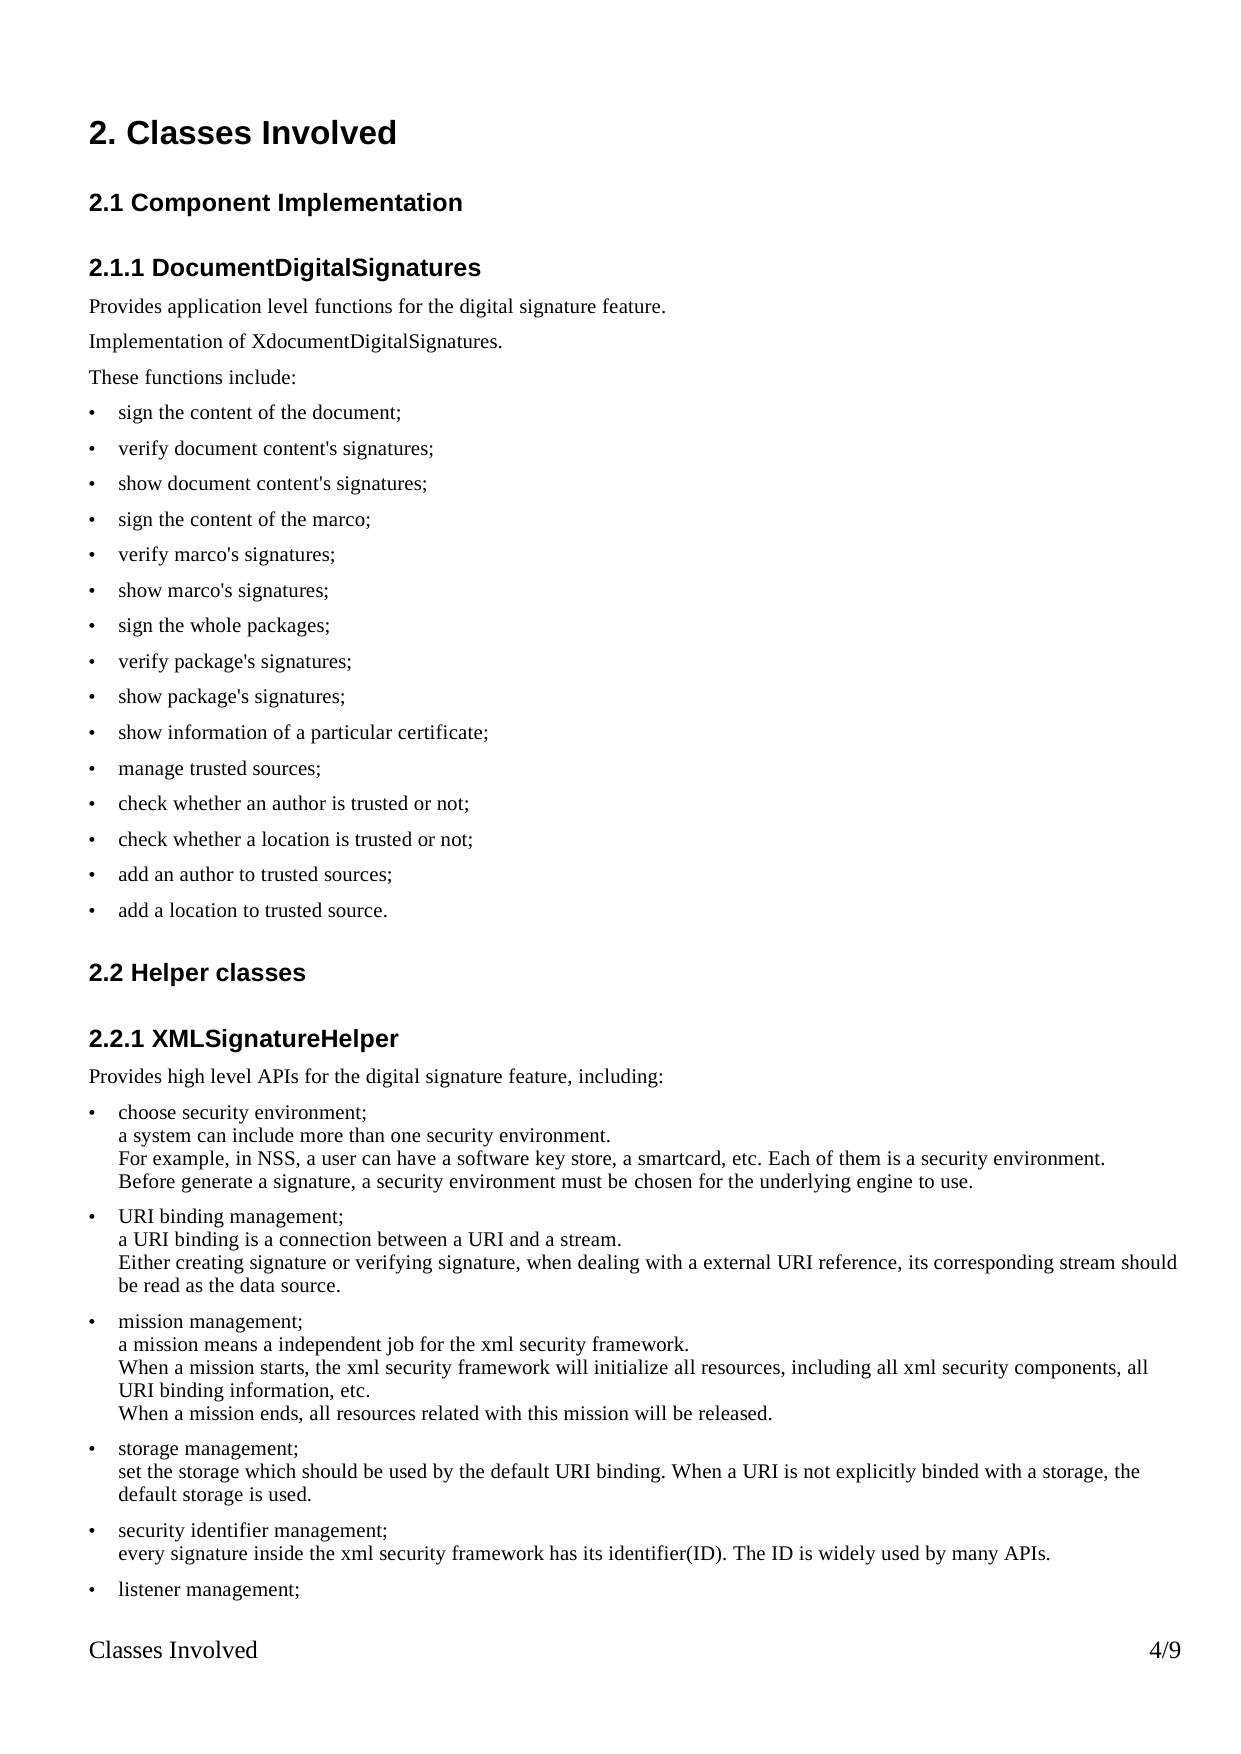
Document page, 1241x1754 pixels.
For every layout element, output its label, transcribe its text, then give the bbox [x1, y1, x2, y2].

list sign the whole packages; [88, 614, 1181, 637]
text Implementation of XdocumentDigitalSignatures. [88, 330, 1181, 353]
subtitle DocumentDigitalSignatures [88, 254, 1181, 282]
list verify document content's signatures; [88, 437, 1181, 460]
list sign the content of the marco; [88, 508, 1181, 531]
list show information of a particular certificate; [88, 721, 1181, 744]
list check whether a location is trusted or not; [88, 827, 1181, 850]
list sign the content of the document; [88, 401, 1181, 424]
list show document content's signatures; [88, 472, 1181, 495]
text These functions include: [88, 366, 1181, 389]
list listener management; [88, 1577, 1181, 1600]
list verify package's signatures; [88, 650, 1181, 673]
text Provides high level APIs for the digital signature feature, including: [88, 1065, 1181, 1088]
list show package's signatures; [88, 685, 1181, 708]
text Provides application level functions for the digital signature feature. [88, 294, 1181, 318]
list mission management; a mission means a independent job for the xml security framework. When a mission starts, the xml security framework will initialize all resources, including all xml security components, all URI binding information, etc. When a mission ends, all resources related with this mission will be released. [88, 1310, 1181, 1425]
list URI binding management; a URI binding is a connection between a URI and a stream. Either creating signature or verifying signature, when dealing with a external URI reference, its corresponding stream should be read as the data source. [88, 1205, 1181, 1297]
list choose security environment; a system can include more than one security environment. For example, in NSS, a user can have a software key store, a smartcard, etc. Each of them is a security environment. Before generate a signature, a security environment must be chosen for the underlying engine to use. [88, 1101, 1181, 1193]
subtitle Component Implementation [88, 188, 1181, 217]
list check whether an author is trusted or not; [88, 792, 1181, 815]
list security identifier management; every signature inside the xml security framework has its identifier(ID). The ID is widely used by many APIs. [88, 1519, 1181, 1565]
subtitle Helper classes [88, 959, 1181, 987]
list manage trusted sources; [88, 756, 1181, 779]
list storage management; set the storage which should be used by the default URI binding. When a URI is not explicitly binded with a storage, the default storage is used. [88, 1437, 1181, 1506]
list add a location to trusted source. [88, 898, 1181, 921]
list add an author to trusted sources; [88, 863, 1181, 886]
subtitle XMLSignatureHelper [88, 1024, 1181, 1052]
subtitle Classes Involved [88, 113, 1181, 151]
list show marco's signatures; [88, 579, 1181, 602]
list verify marco's signatures; [88, 543, 1181, 566]
